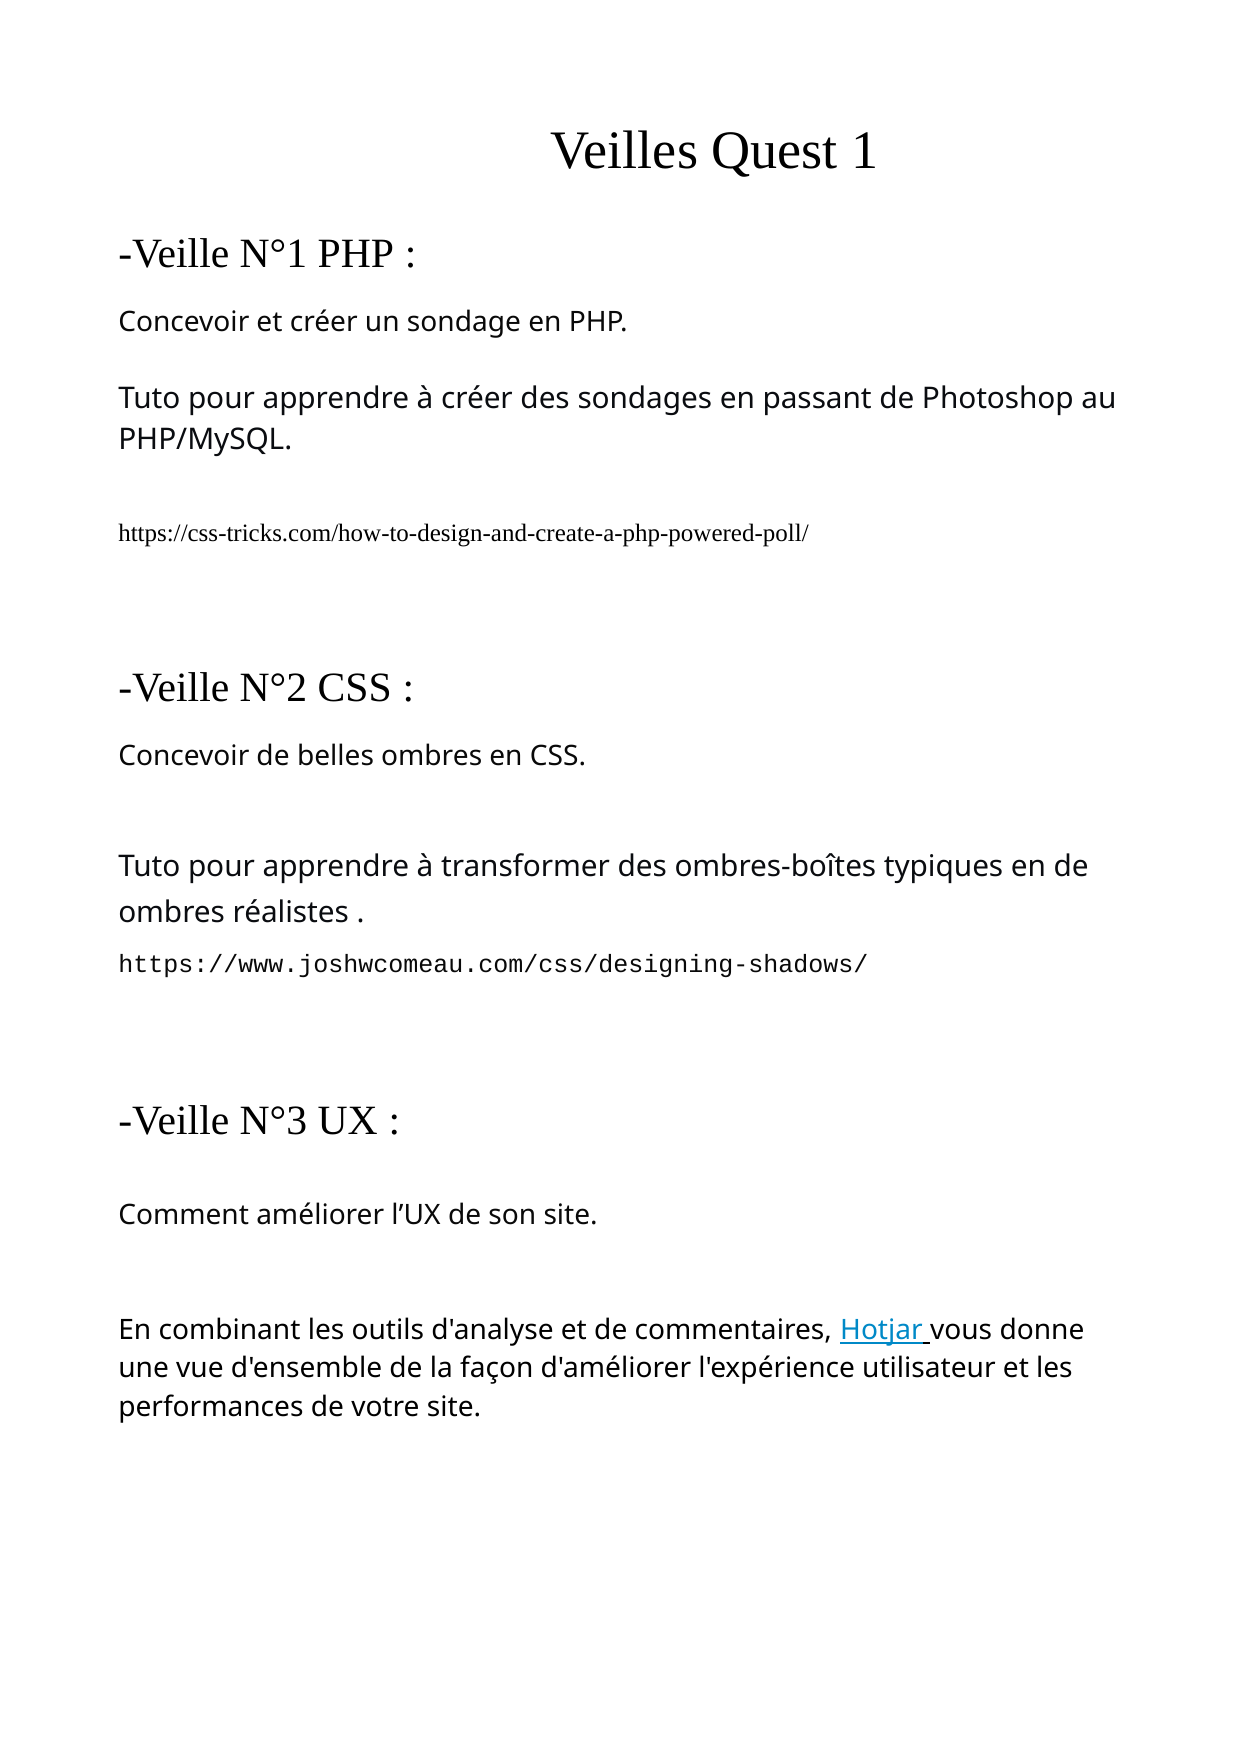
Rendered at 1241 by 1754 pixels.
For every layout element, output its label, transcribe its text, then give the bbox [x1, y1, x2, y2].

text Veilles Quest 1 [118, 118, 1122, 180]
text -Veille N°2 CSS : [118, 662, 1122, 710]
subtitle Tuto pour apprendre à créer des sondages en passant de Photoshop au PHP/MySQL. [118, 377, 1122, 458]
text https://css-tricks.com/how-to-design-and-create-a-php-powered-poll/ [118, 518, 1122, 547]
subtitle Concevoir de belles ombres en CSS. [118, 735, 1122, 773]
text -Veille N°1 PHP : [118, 228, 1122, 276]
text Comment améliorer l’UX de son site. [118, 1194, 1122, 1233]
text https://www.joshwcomeau.com/css/designing-shadows/ [118, 952, 1122, 980]
subtitle Concevoir et créer un sondage en PHP.o [118, 301, 1122, 339]
text En combinant les outils d'analyse et de commentaires, Hotjar vous donne une vue d'ensemble de la façon d'améliorer l'expérience utilisateur et les performances de votre site. [118, 1309, 1122, 1424]
text -Veille N°3 UX : [118, 1095, 1122, 1143]
text Tuto pour apprendre à transformer des ombres-boîtes typiques en de ombres réalistes . [118, 844, 1122, 931]
